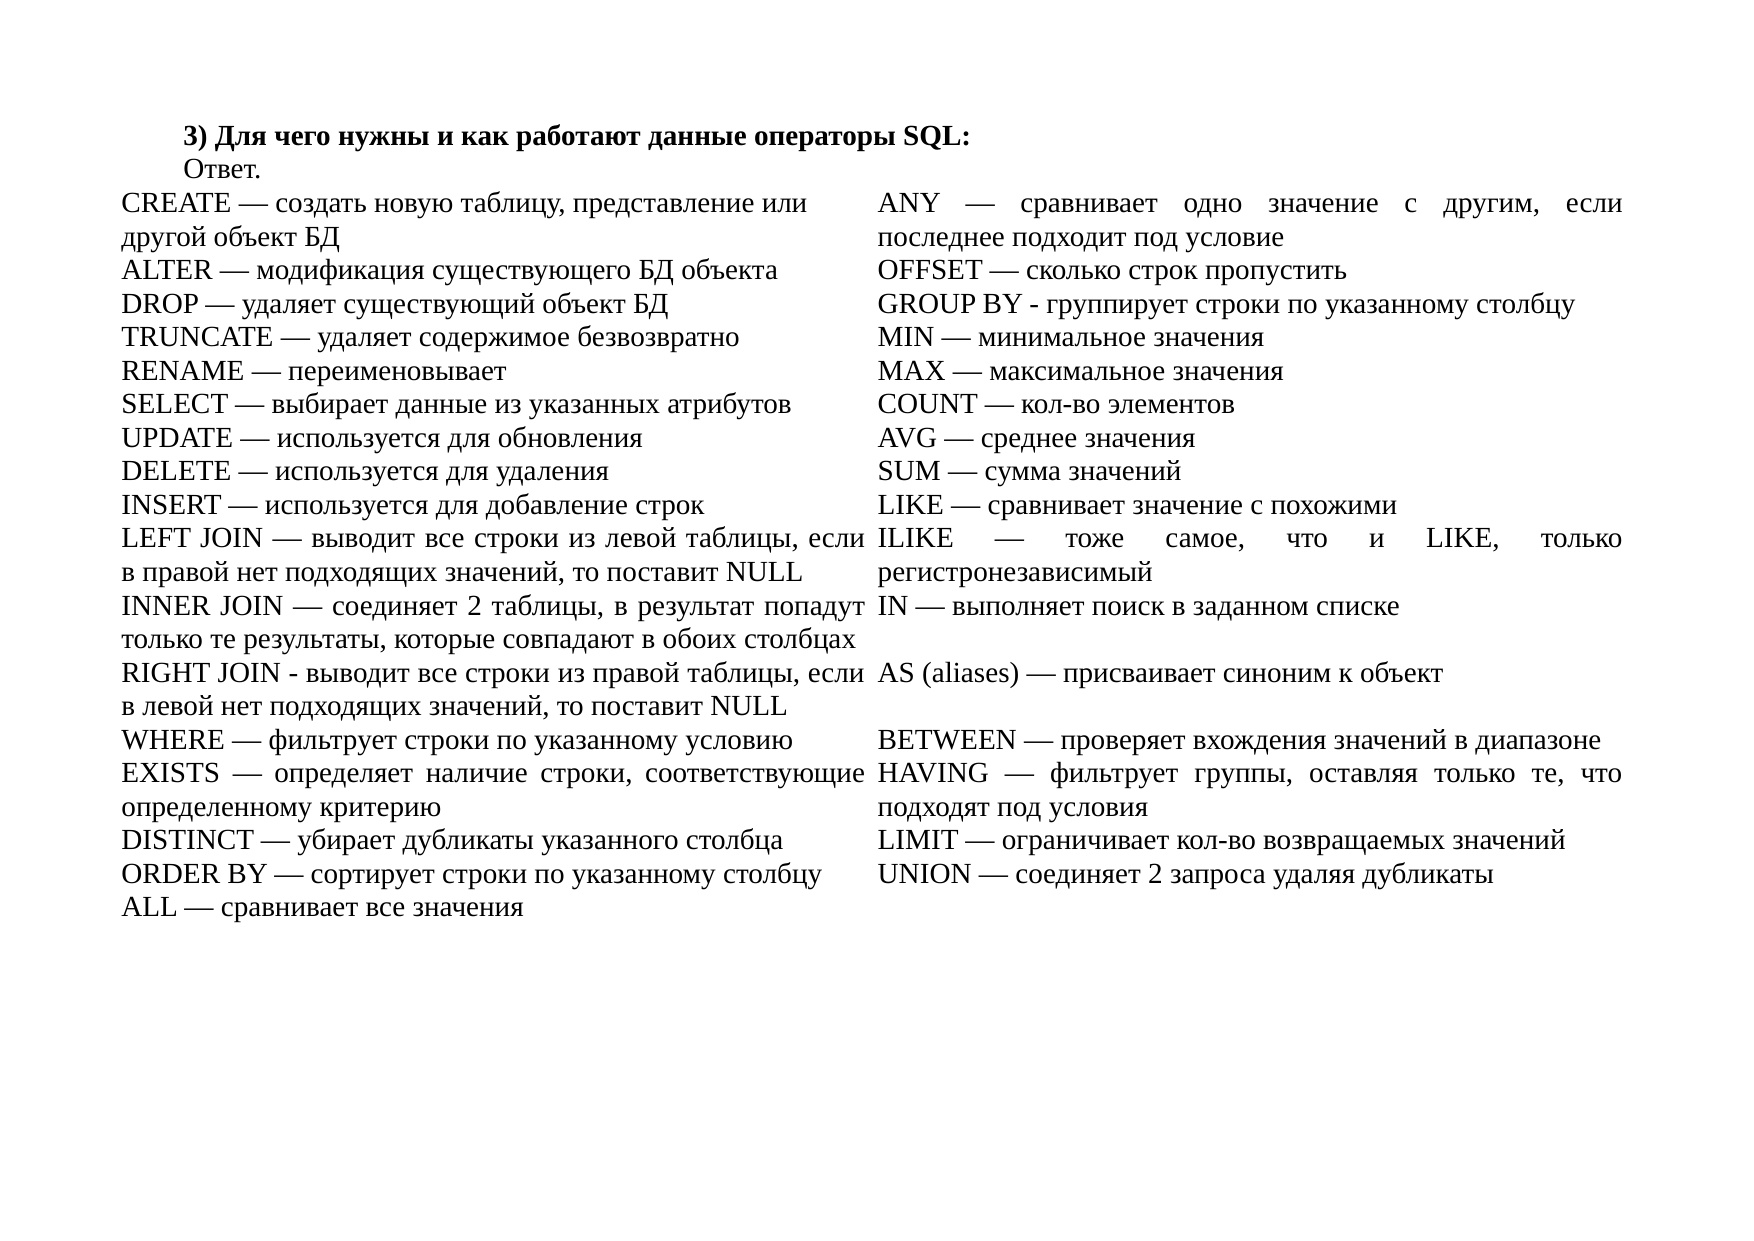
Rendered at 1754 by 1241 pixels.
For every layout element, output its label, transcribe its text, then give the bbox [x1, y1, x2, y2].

table_cell DROP — удаляет существующий объект БД [121, 286, 877, 319]
table_cell SUM — сумма значений [878, 454, 1635, 487]
table_cell DISTINCT — убирает дубликаты указанного столбца [121, 823, 877, 856]
table_cell LIMIT — ограничивает кол-во возвращаемых значений [878, 823, 1635, 856]
table_cell UPDATE — используется для обновления [121, 420, 877, 453]
table_cell MIN — минимальное значения [878, 319, 1635, 353]
table_cell ORDER BY — сортирует строки по указанному столбцу [121, 856, 877, 889]
table_cell COUNT — кол-во элементов [878, 386, 1635, 420]
table_cell LIKE — сравнивает значение с похожими [878, 487, 1635, 521]
table_cell GROUP BY - группирует строки по указанному столбцу [878, 286, 1635, 319]
table_cell RENAME — переименовывает [121, 353, 877, 386]
table_cell HAVING — фильтрует группы, оставляя только те, что подходят под условия [878, 755, 1635, 822]
table_cell UNION — соединяет 2 запроса удаляя дубликаты [878, 856, 1635, 889]
table_cell IN — выполняет поиск в заданном списке [878, 588, 1635, 655]
text Ответ. [118, 152, 1635, 185]
table_cell ALTER — модификация существующего БД объекта [121, 252, 877, 286]
table_cell INSERT — используется для добавление строк [121, 487, 877, 521]
table_cell ILIKE — тоже самое, что и LIKE, только регистронезависимый [878, 521, 1635, 588]
table_cell BETWEEN — проверяет вхождения значений в диапазоне [878, 722, 1635, 755]
table_cell SELECT — выбирает данные из указанных атрибутов [121, 386, 877, 420]
table_header ANY — сравнивает одно значение с другим, если последнее подходит под условие [878, 185, 1635, 252]
table_cell AS (aliases) — присваивает синоним к объект [878, 655, 1635, 722]
table_cell EXISTS — определяет наличие строки, соответствующие определенному критерию [121, 755, 877, 822]
table_cell INNER JOIN — соединяет 2 таблицы, в результат попадут только те результаты, которые совпадают в обоих столбцах [121, 588, 877, 655]
table_cell TRUNCATE — удаляет содержимое безвозвратно [121, 319, 877, 353]
table_cell WHERE — фильтрует строки по указанному условию [121, 722, 877, 755]
table_cell DELETE — используется для удаления [121, 454, 877, 487]
table_header CREATE — создать новую таблицу, представление или другой объект БД [121, 185, 877, 252]
table_cell ALL — сравнивает все значения [121, 890, 877, 923]
table_cell OFFSET — сколько строк пропустить [878, 252, 1635, 286]
text 3) Для чего нужны и как работают данные операторы SQL: [118, 118, 1635, 152]
table_cell AVG — среднее значения [878, 420, 1635, 453]
table_cell [878, 890, 1635, 923]
table_cell MAX — максимальное значения [878, 353, 1635, 386]
table_cell RIGHT JOIN - выводит все строки из правой таблицы, если в левой нет подходящих значений, то поставит NULL [121, 655, 877, 722]
table_cell LEFT JOIN — выводит все строки из левой таблицы, если в правой нет подходящих значений, то поставит NULL [121, 521, 877, 588]
